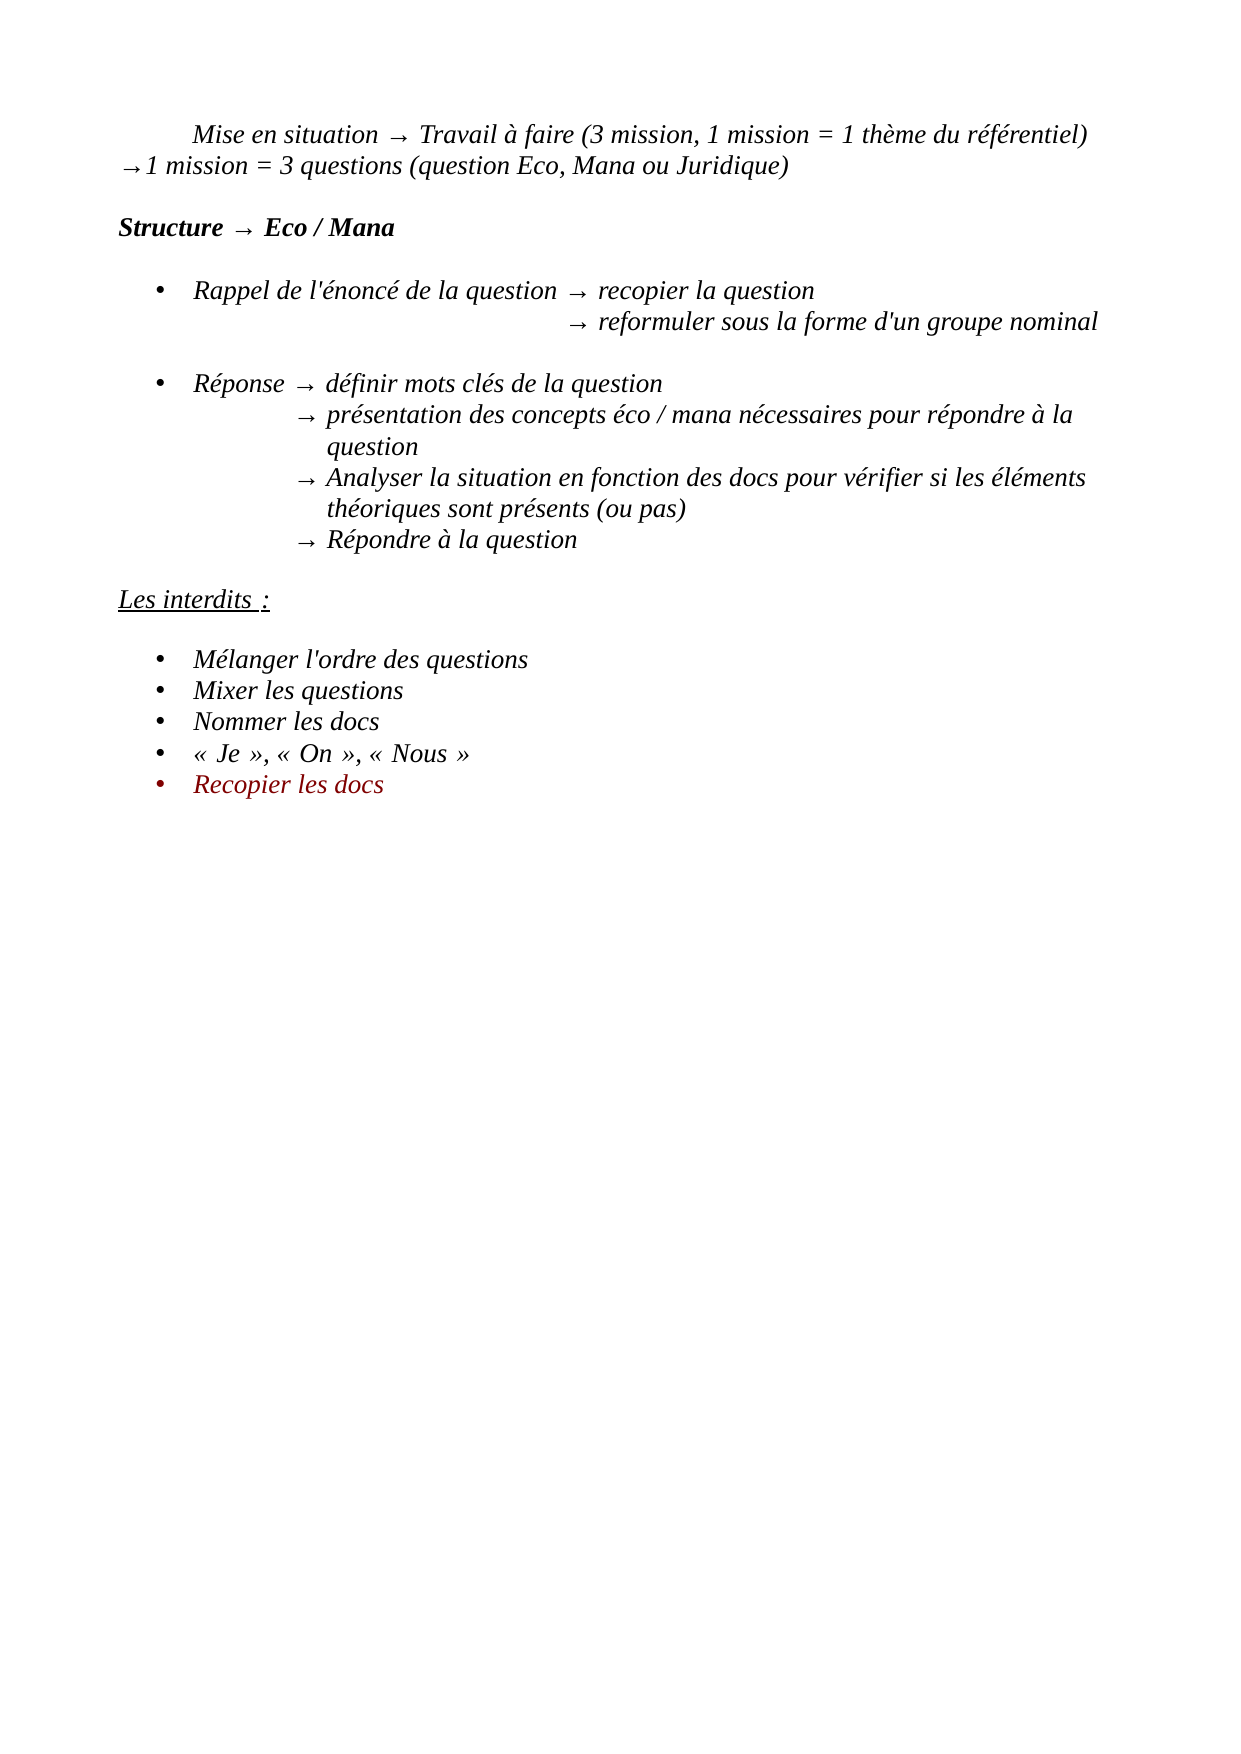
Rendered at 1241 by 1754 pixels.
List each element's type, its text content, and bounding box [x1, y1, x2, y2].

list Mixer les questions [156, 674, 1122, 706]
text → Répondre à la question [118, 523, 1122, 554]
list Réponse → définir mots clés de la question [156, 367, 1122, 399]
list Rappel de l'énoncé de la question → recopier la question [156, 274, 1122, 305]
list Nommer les docs [156, 706, 1122, 737]
list Recopier les docs [156, 768, 1122, 799]
text Mise en situation → Travail à faire (3 mission, 1 mission = 1 thème du référentiel) →1 mission = 3 questions (question Eco, Mana ou Juridique) [118, 118, 1122, 180]
text → Analyser la situation en fonction des docs pour vérifier si les éléments théoriques sont présents (ou pas) [118, 461, 1122, 523]
text Structure → Eco / Mana [118, 212, 1122, 243]
text Les interdits : [118, 583, 1122, 614]
list Mélanger l'ordre des questions [156, 643, 1122, 674]
list → reformuler sous la forme d'un groupe nominal [493, 305, 1122, 336]
text → présentation des concepts éco / mana nécessaires pour répondre à la question [118, 399, 1122, 461]
list « Je », « On », « Nous » [156, 737, 1122, 768]
